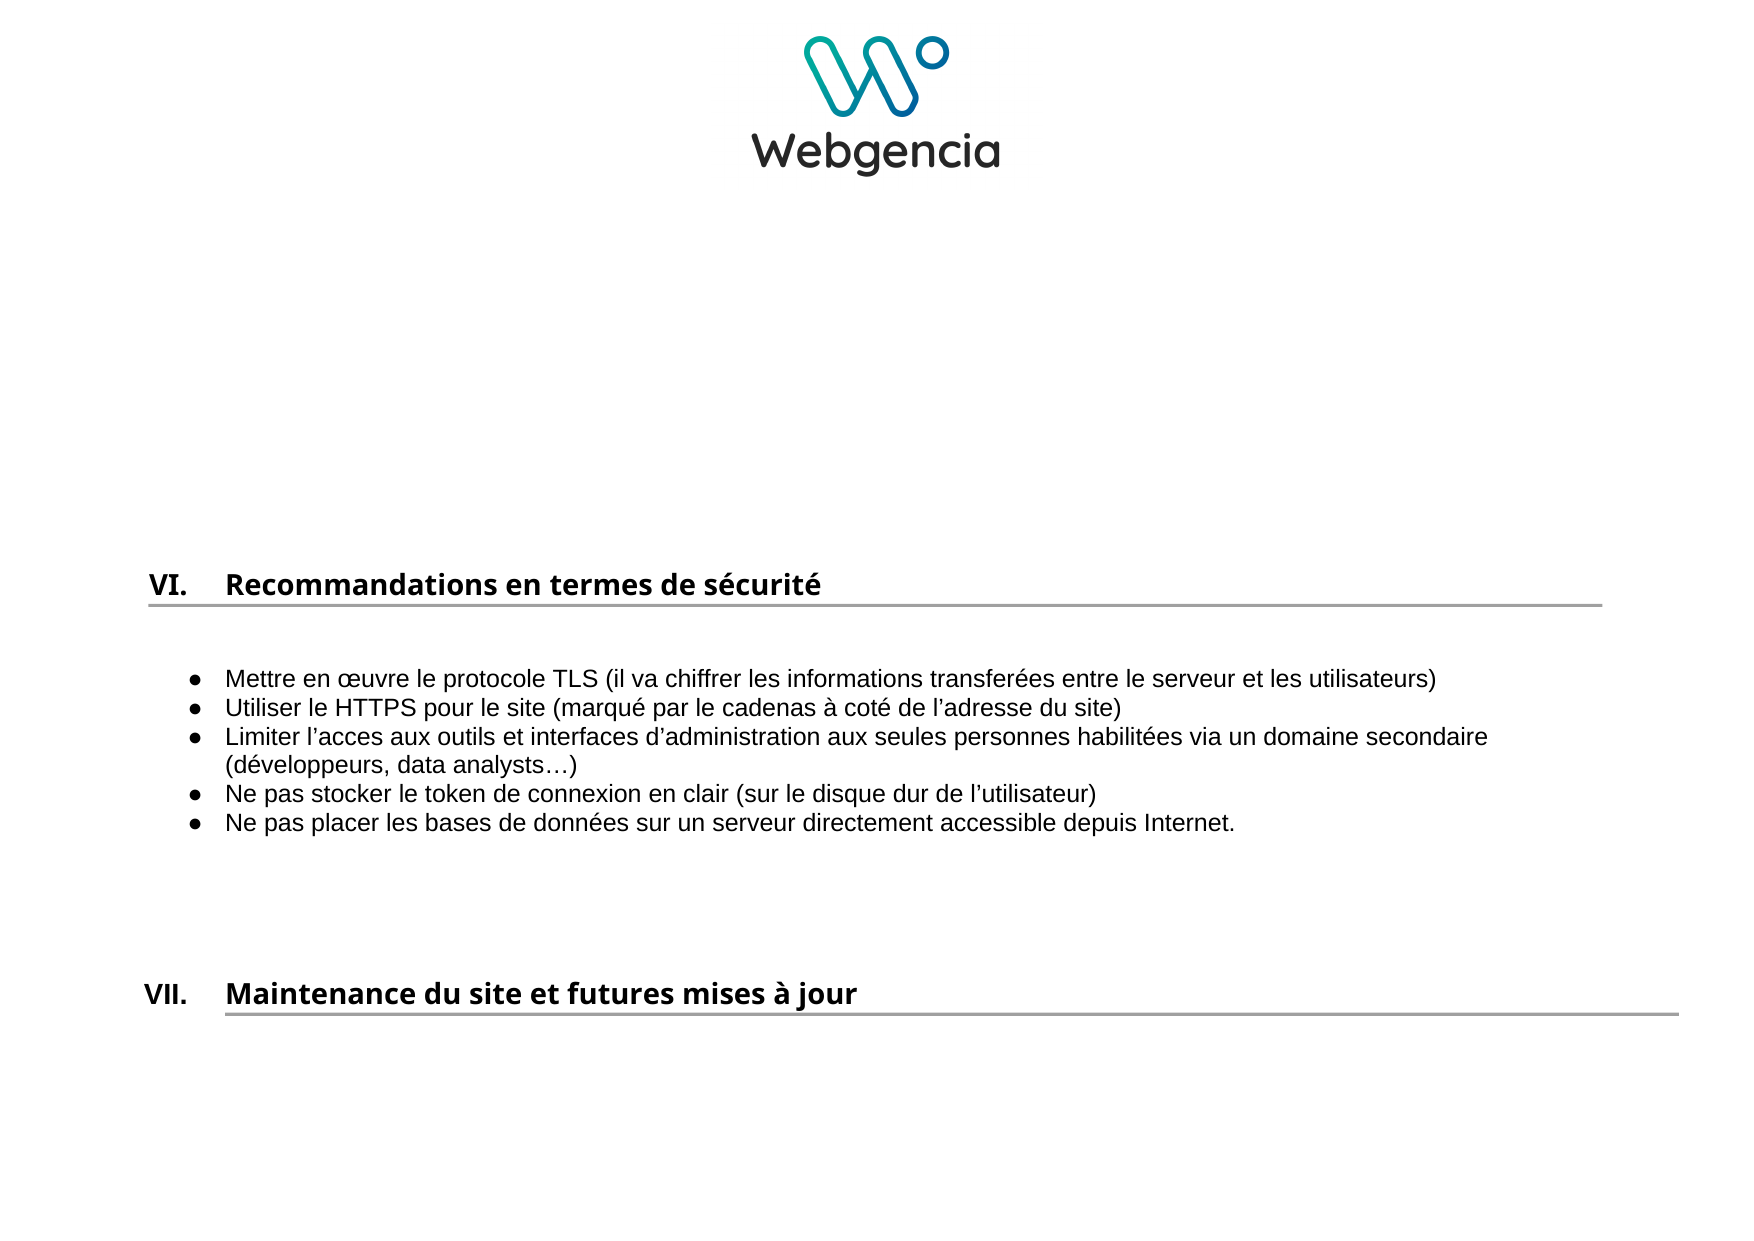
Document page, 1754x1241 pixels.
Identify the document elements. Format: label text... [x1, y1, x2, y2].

list Maintenance du site et futures mises à jour [187, 973, 1604, 1039]
list Ne pas stocker le token de connexion en clair (sur le disque dur de l’utilisateur) [187, 779, 1604, 808]
list Recommandations en termes de sécurité [187, 564, 1604, 604]
list Utiliser le HTTPS pour le site (marqué par le cadenas à coté de l’adresse du site) [187, 693, 1604, 722]
list Limiter l’acces aux outils et interfaces d’administration aux seules personnes habilitées via un domaine secondaire (développeurs, data analysts…) [187, 722, 1604, 779]
list Mettre en œuvre le protocole TLS (il va chiffrer les informations transferées entre le serveur et les utilisateurs) [187, 664, 1604, 693]
list Ne pas placer les bases de données sur un serveur directement accessible depuis Internet. [187, 808, 1604, 837]
picture [710, 23, 1043, 190]
